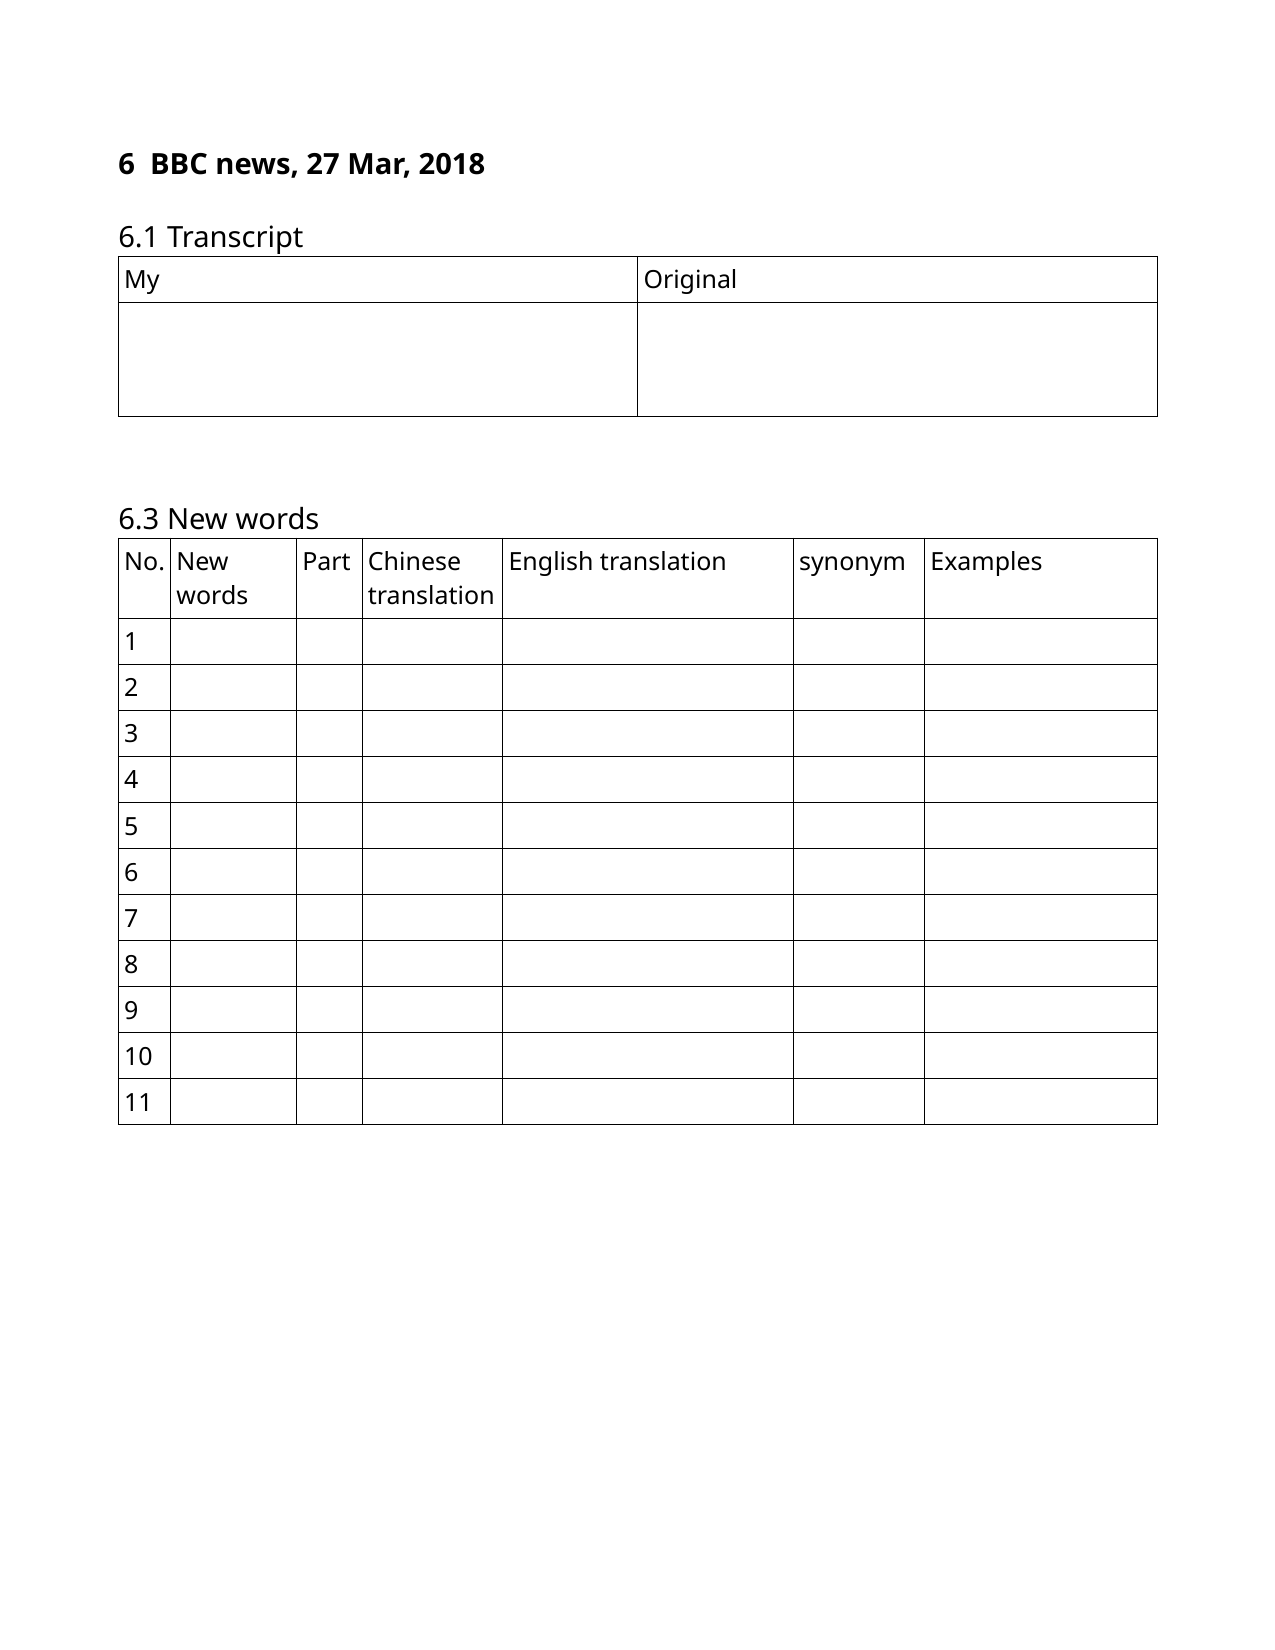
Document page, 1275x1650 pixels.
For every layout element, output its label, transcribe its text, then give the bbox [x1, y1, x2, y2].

table_cell [925, 665, 1157, 710]
table_cell 2 [119, 665, 170, 710]
table_header My [119, 257, 637, 302]
table_header New words [171, 539, 296, 618]
table_cell [297, 895, 362, 940]
table_cell [297, 849, 362, 894]
table_cell [297, 1033, 362, 1078]
table_cell 9 [119, 987, 170, 1032]
table_cell 1 [119, 619, 170, 664]
table_cell 3 [119, 711, 170, 756]
table_cell [503, 757, 793, 802]
table_cell [363, 1033, 502, 1078]
table_header Examples [925, 539, 1157, 618]
table_cell 5 [119, 803, 170, 848]
table_cell [794, 803, 924, 848]
table_cell 6 [119, 849, 170, 894]
table_cell [119, 303, 637, 416]
table_cell [925, 987, 1157, 1032]
table_cell [171, 987, 296, 1032]
table_header Part [297, 539, 362, 618]
table_cell [794, 757, 924, 802]
table_cell [794, 1079, 924, 1124]
table_cell [794, 941, 924, 986]
table_cell [297, 803, 362, 848]
table_cell [171, 665, 296, 710]
table_cell [794, 665, 924, 710]
table_cell [363, 941, 502, 986]
table_cell [794, 711, 924, 756]
table_cell [925, 757, 1157, 802]
table_cell [794, 619, 924, 664]
table_cell [363, 1079, 502, 1124]
table_cell [794, 895, 924, 940]
table_cell [171, 849, 296, 894]
table_cell [297, 757, 362, 802]
table_cell [363, 711, 502, 756]
table_cell [297, 619, 362, 664]
table_cell [297, 665, 362, 710]
table_cell [925, 941, 1157, 986]
table_cell [171, 941, 296, 986]
table_cell [503, 619, 793, 664]
table_cell [503, 1033, 793, 1078]
table_cell [503, 849, 793, 894]
table_cell [503, 987, 793, 1032]
table_cell 7 [119, 895, 170, 940]
table_cell [363, 895, 502, 940]
table_cell [794, 987, 924, 1032]
table_cell [363, 757, 502, 802]
table_cell [503, 895, 793, 940]
table_cell [363, 849, 502, 894]
table_cell [925, 711, 1157, 756]
table_cell [503, 941, 793, 986]
table_cell [503, 665, 793, 710]
table_cell [363, 619, 502, 664]
table_cell 11 [119, 1079, 170, 1124]
table_header Original [638, 257, 1157, 302]
table_cell [925, 803, 1157, 848]
table_cell [171, 1079, 296, 1124]
table_cell [363, 803, 502, 848]
table_header synonym [794, 539, 924, 618]
table_cell 4 [119, 757, 170, 802]
subtitle 6.1 Transcript [118, 216, 1157, 256]
subtitle 6.3 New words [118, 498, 1157, 538]
table_header No. [119, 539, 170, 618]
table_cell [925, 1033, 1157, 1078]
table_cell [925, 895, 1157, 940]
table_cell [363, 987, 502, 1032]
table_header Chinese translation [363, 539, 502, 618]
table_cell [297, 941, 362, 986]
table_cell [171, 619, 296, 664]
table_cell [925, 1079, 1157, 1124]
table_cell [297, 711, 362, 756]
table_cell [297, 987, 362, 1032]
table_cell [171, 803, 296, 848]
table_header English translation [503, 539, 793, 618]
table_cell [171, 895, 296, 940]
table_cell [925, 849, 1157, 894]
table_cell [363, 665, 502, 710]
table_cell [503, 711, 793, 756]
table_cell [503, 1079, 793, 1124]
table_cell [171, 1033, 296, 1078]
table_cell [638, 303, 1157, 416]
table_cell [171, 757, 296, 802]
table_cell [171, 711, 296, 756]
table_cell [925, 619, 1157, 664]
table_cell [503, 803, 793, 848]
table_cell [297, 1079, 362, 1124]
table_cell [794, 1033, 924, 1078]
table_cell 8 [119, 941, 170, 986]
table_cell [794, 849, 924, 894]
table_cell 10 [119, 1033, 170, 1078]
subtitle 6 BBC news, 27 Mar, 2018 [118, 143, 1157, 183]
